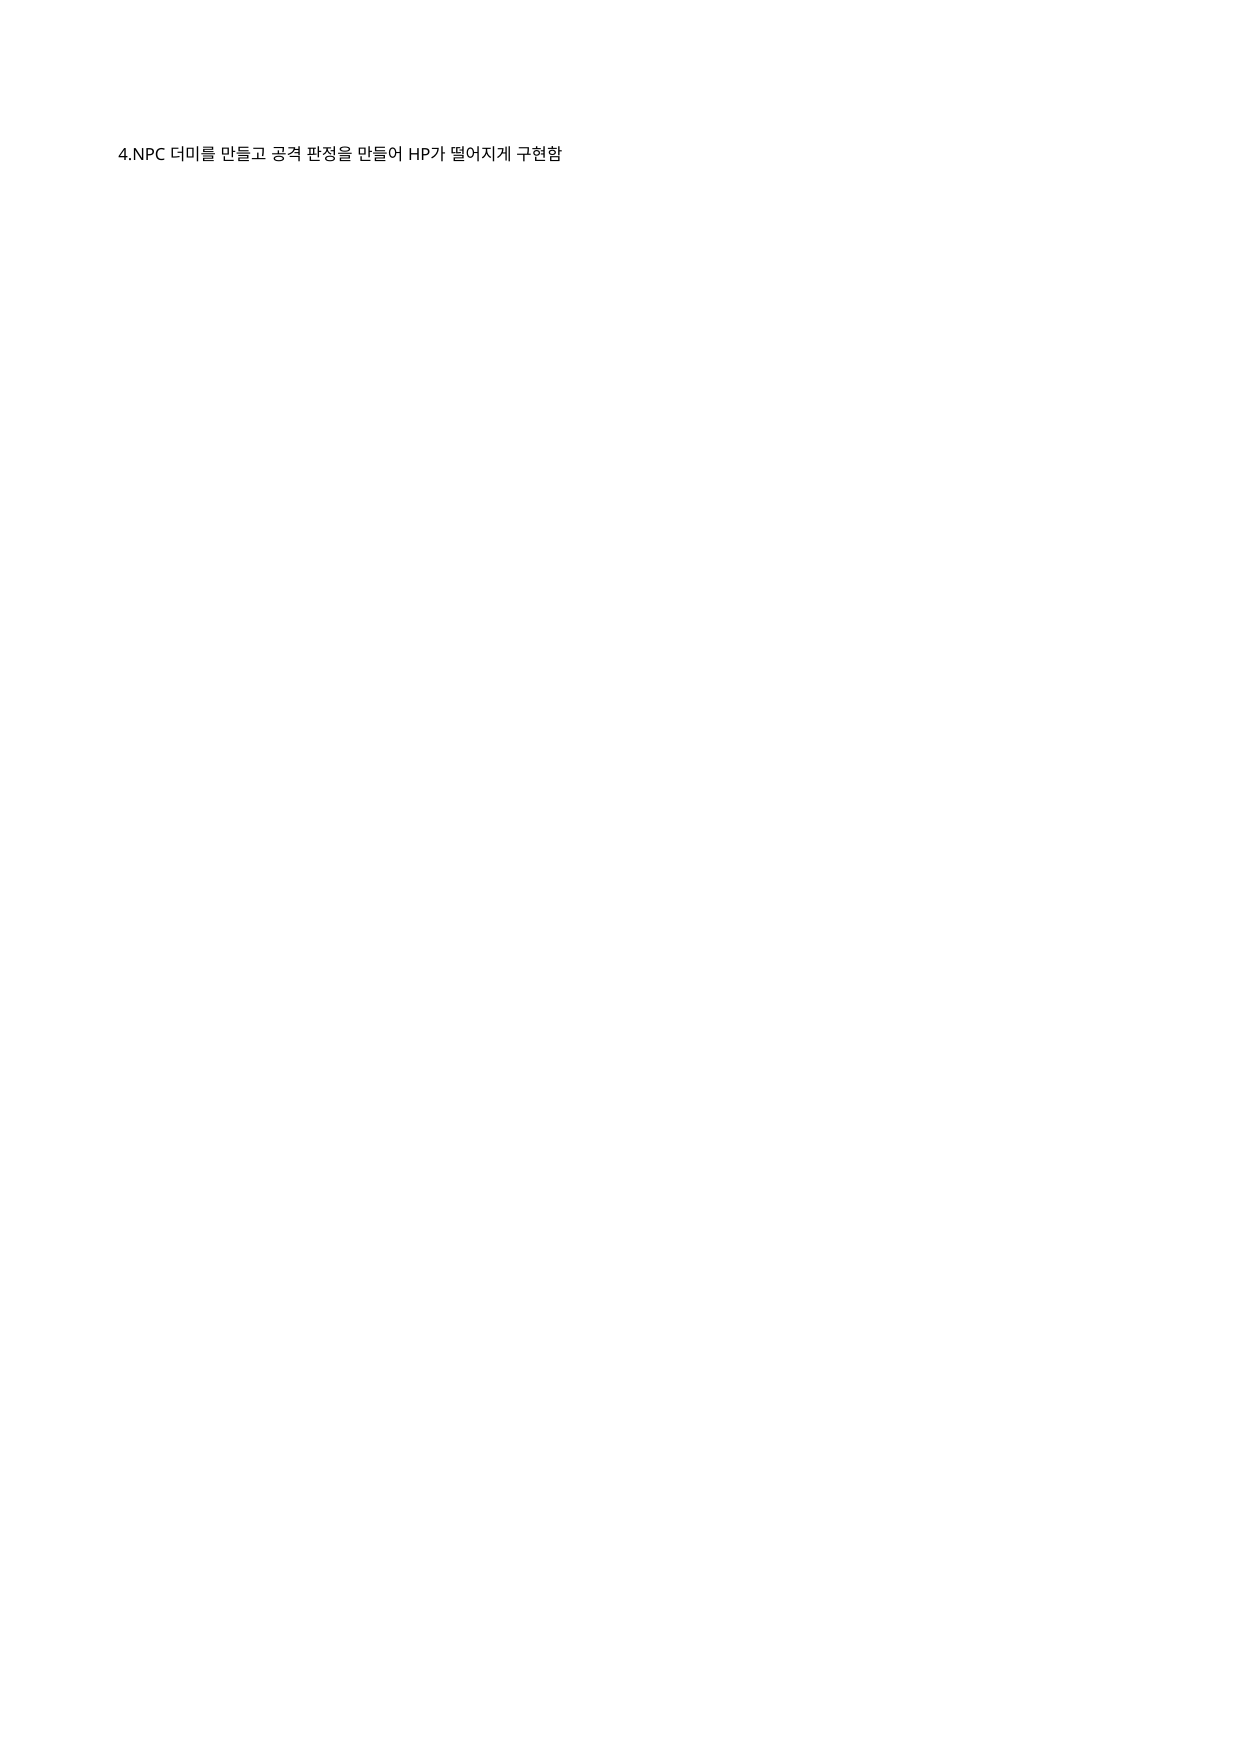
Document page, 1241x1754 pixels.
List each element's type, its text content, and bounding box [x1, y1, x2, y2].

text 4.NPC 더미를 만들고 공격 판정을 만들어 HP가 떨어지게 구현함 [118, 141, 1122, 165]
